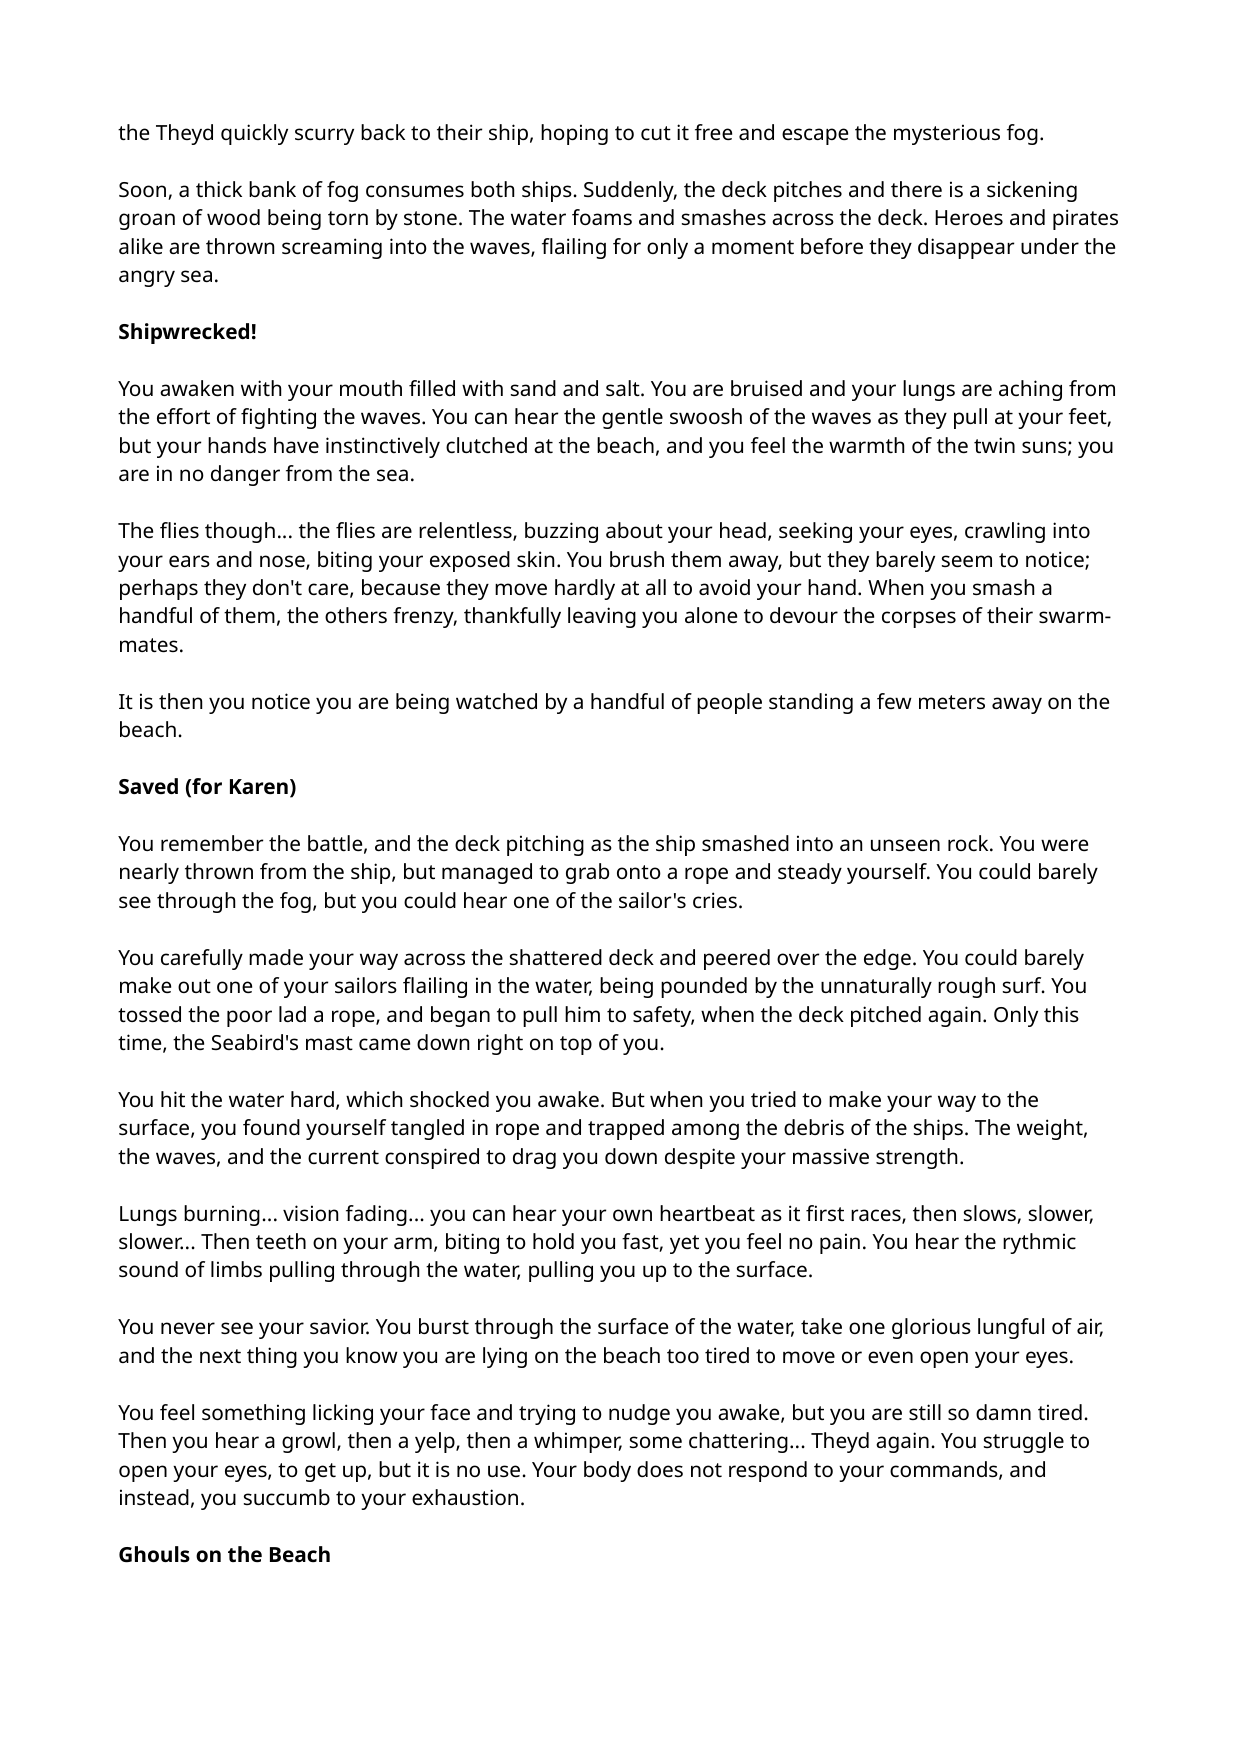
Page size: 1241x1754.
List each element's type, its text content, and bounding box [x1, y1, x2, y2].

text The flies though... the flies are relentless, buzzing about your head, seeking your eyes, crawling into your ears and nose, biting your exposed skin. You brush them away, but they barely seem to notice; perhaps they don't care, because they move hardly at all to avoid your hand. When you smash a handful of them, the others frenzy, thankfully leaving you alone to devour the corpses of their swarm-mates. [118, 516, 1122, 658]
text Saved (for Karen) [118, 772, 1122, 801]
text It is then you notice you are being watched by a handful of people standing a few meters away on the beach. [118, 687, 1122, 744]
text You awaken with your mouth filled with sand and salt. You are bruised and your lungs are aching from the effort of fighting the waves. You can hear the gentle swoosh of the waves as they pull at your feet, but your hands have instinctively clutched at the beach, and you feel the warmth of the twin suns; you are in no danger from the sea. [118, 374, 1122, 488]
text You hit the water hard, which shocked you awake. But when you tried to make your way to the surface, you found yourself tangled in rope and trapped among the debris of the ships. The weight, the waves, and the current conspired to drag you down despite your massive strength. [118, 1085, 1122, 1170]
text Lungs burning... vision fading... you can hear your own heartbeat as it first races, then slows, slower, slower... Then teeth on your arm, biting to hold you fast, yet you feel no pain. You hear the rythmic sound of limbs pulling through the water, pulling you up to the surface. [118, 1199, 1122, 1284]
text Shipwrecked! [118, 317, 1122, 346]
text You never see your savior. You burst through the surface of the water, take one glorious lungful of air, and the next thing you know you are lying on the beach too tired to move or even open your eyes. [118, 1312, 1122, 1369]
text You feel something licking your face and trying to nudge you awake, but you are still so damn tired. Then you hear a growl, then a yelp, then a whimper, some chattering... Theyd again. You struggle to open your eyes, to get up, but it is no use. Your body does not respond to your commands, and instead, you succumb to your exhaustion. [118, 1398, 1122, 1512]
text You remember the battle, and the deck pitching as the ship smashed into an unseen rock. You were nearly thrown from the ship, but managed to grab onto a rope and steady yourself. You could barely see through the fog, but you could hear one of the sailor's cries. [118, 829, 1122, 914]
text Ghouls on the Beach [118, 1540, 1122, 1568]
text You carefully made your way across the shattered deck and peered over the edge. You could barely make out one of your sailors flailing in the water, being pounded by the unnaturally rough surf. You tossed the poor lad a rope, and began to pull him to safety, when the deck pitched again. Only this time, the Seabird's mast came down right on top of you. [118, 943, 1122, 1057]
text the Theyd quickly scurry back to their ship, hoping to cut it free and escape the mysterious fog. [118, 118, 1122, 147]
text Soon, a thick bank of fog consumes both ships. Suddenly, the deck pitches and there is a sickening groan of wood being torn by stone. The water foams and smashes across the deck. Heroes and pirates alike are thrown screaming into the waves, flailing for only a moment before they disappear under the angry sea. [118, 175, 1122, 289]
